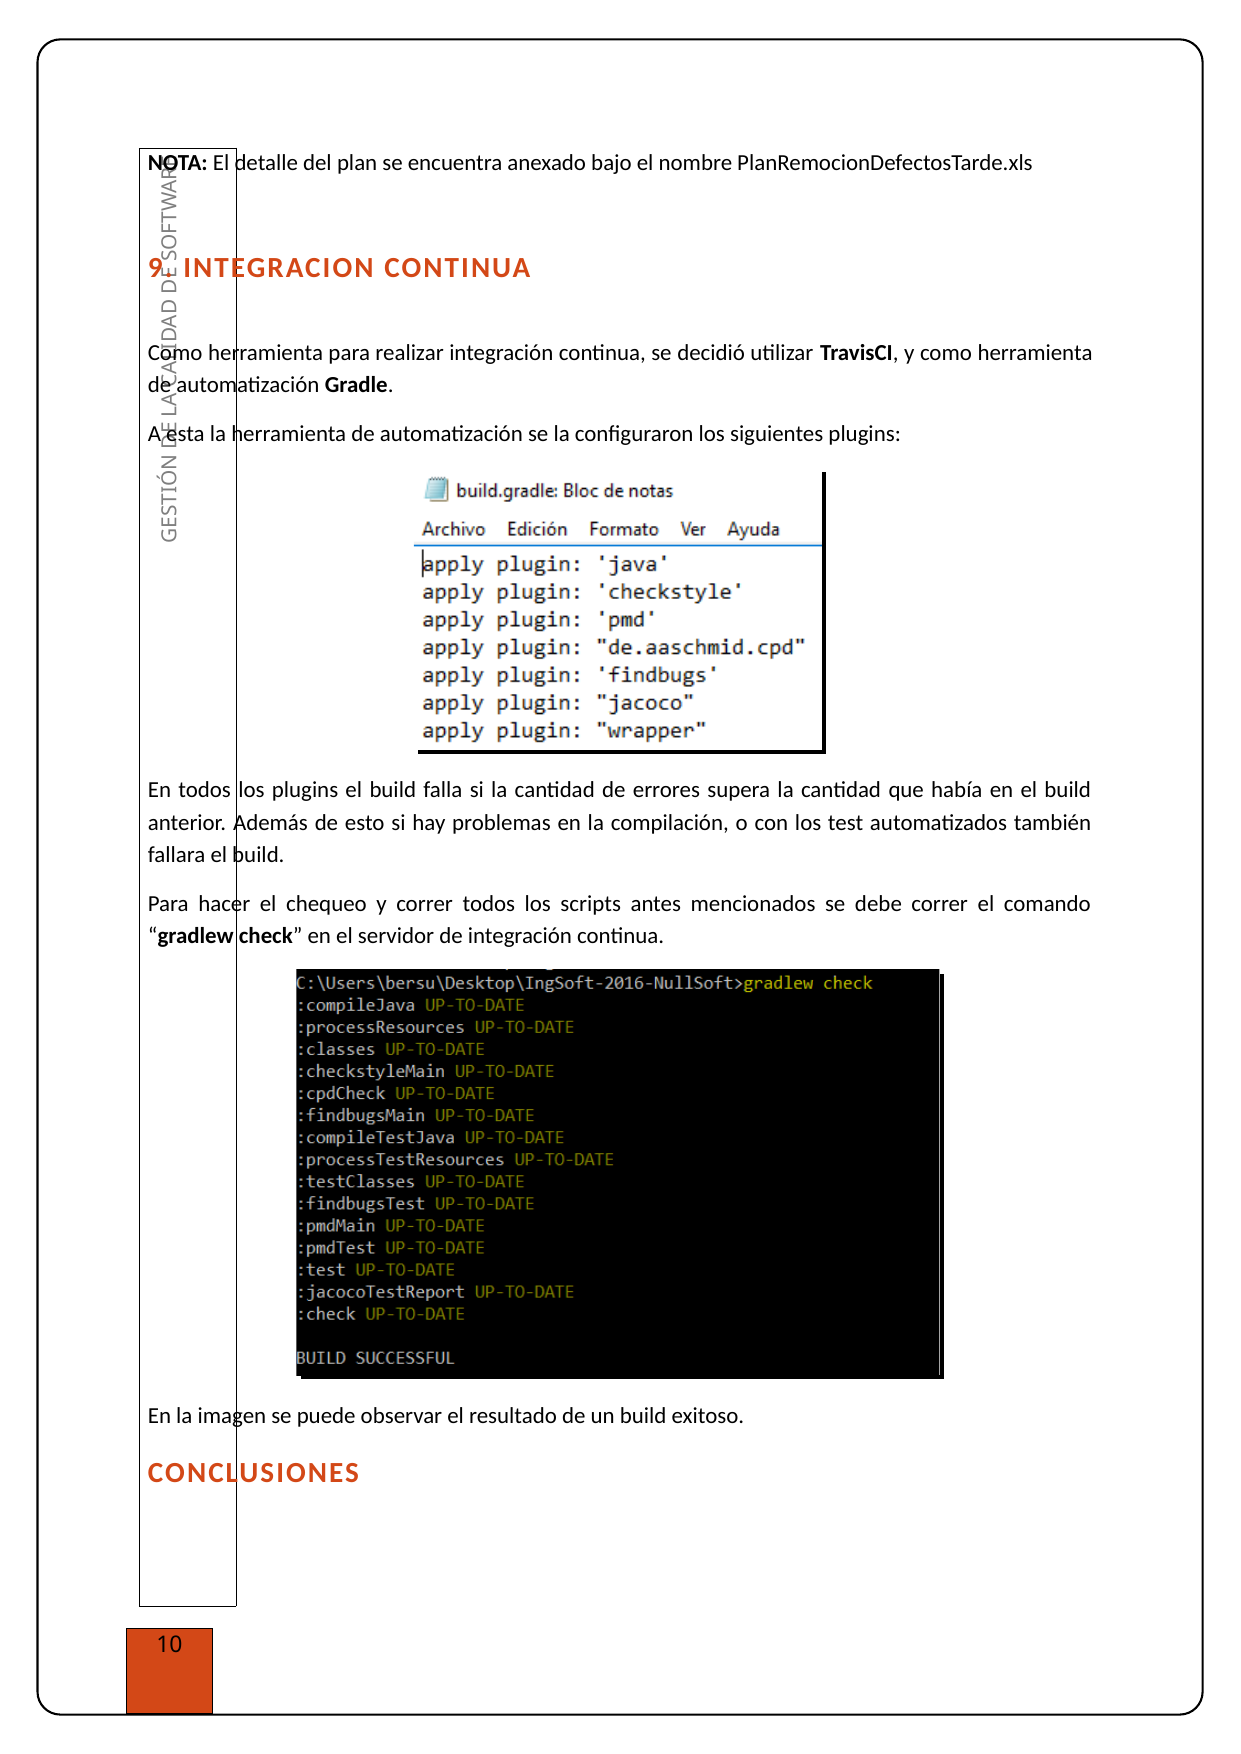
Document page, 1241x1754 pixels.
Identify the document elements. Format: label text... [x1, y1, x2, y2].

text NOTA: El detalle del plan se encuentra anexado bajo el nombre PlanRemocionDefectosTarde.xls [148, 148, 1092, 176]
picture [296, 969, 940, 1376]
text En todos los plugins el build falla si la cantidad de errores supera la cantidad que había en el build anterior. Además de esto si hay problemas en la compilación, o con los test automatizados también fallara el build. [148, 775, 1092, 868]
text Para hacer el chequeo y correr todos los scripts antes mencionados se debe correr el comando “gradlew check” en el servidor de integración continua. [148, 889, 1092, 949]
subtitle 9. INTEGRACION CONTINUA [148, 249, 1092, 285]
text Como herramienta para realizar integración continua, se decidió utilizar TravisCI, y como herramienta de automatización Gradle. [148, 338, 1092, 398]
picture [413, 468, 822, 750]
text En la imagen se puede observar el resultado de un build exitoso. [148, 1401, 1092, 1429]
subtitle CONCLUSIONES [148, 1454, 1092, 1489]
text A esta la herramienta de automatización se la configuraron los siguientes plugins: [148, 419, 1092, 447]
